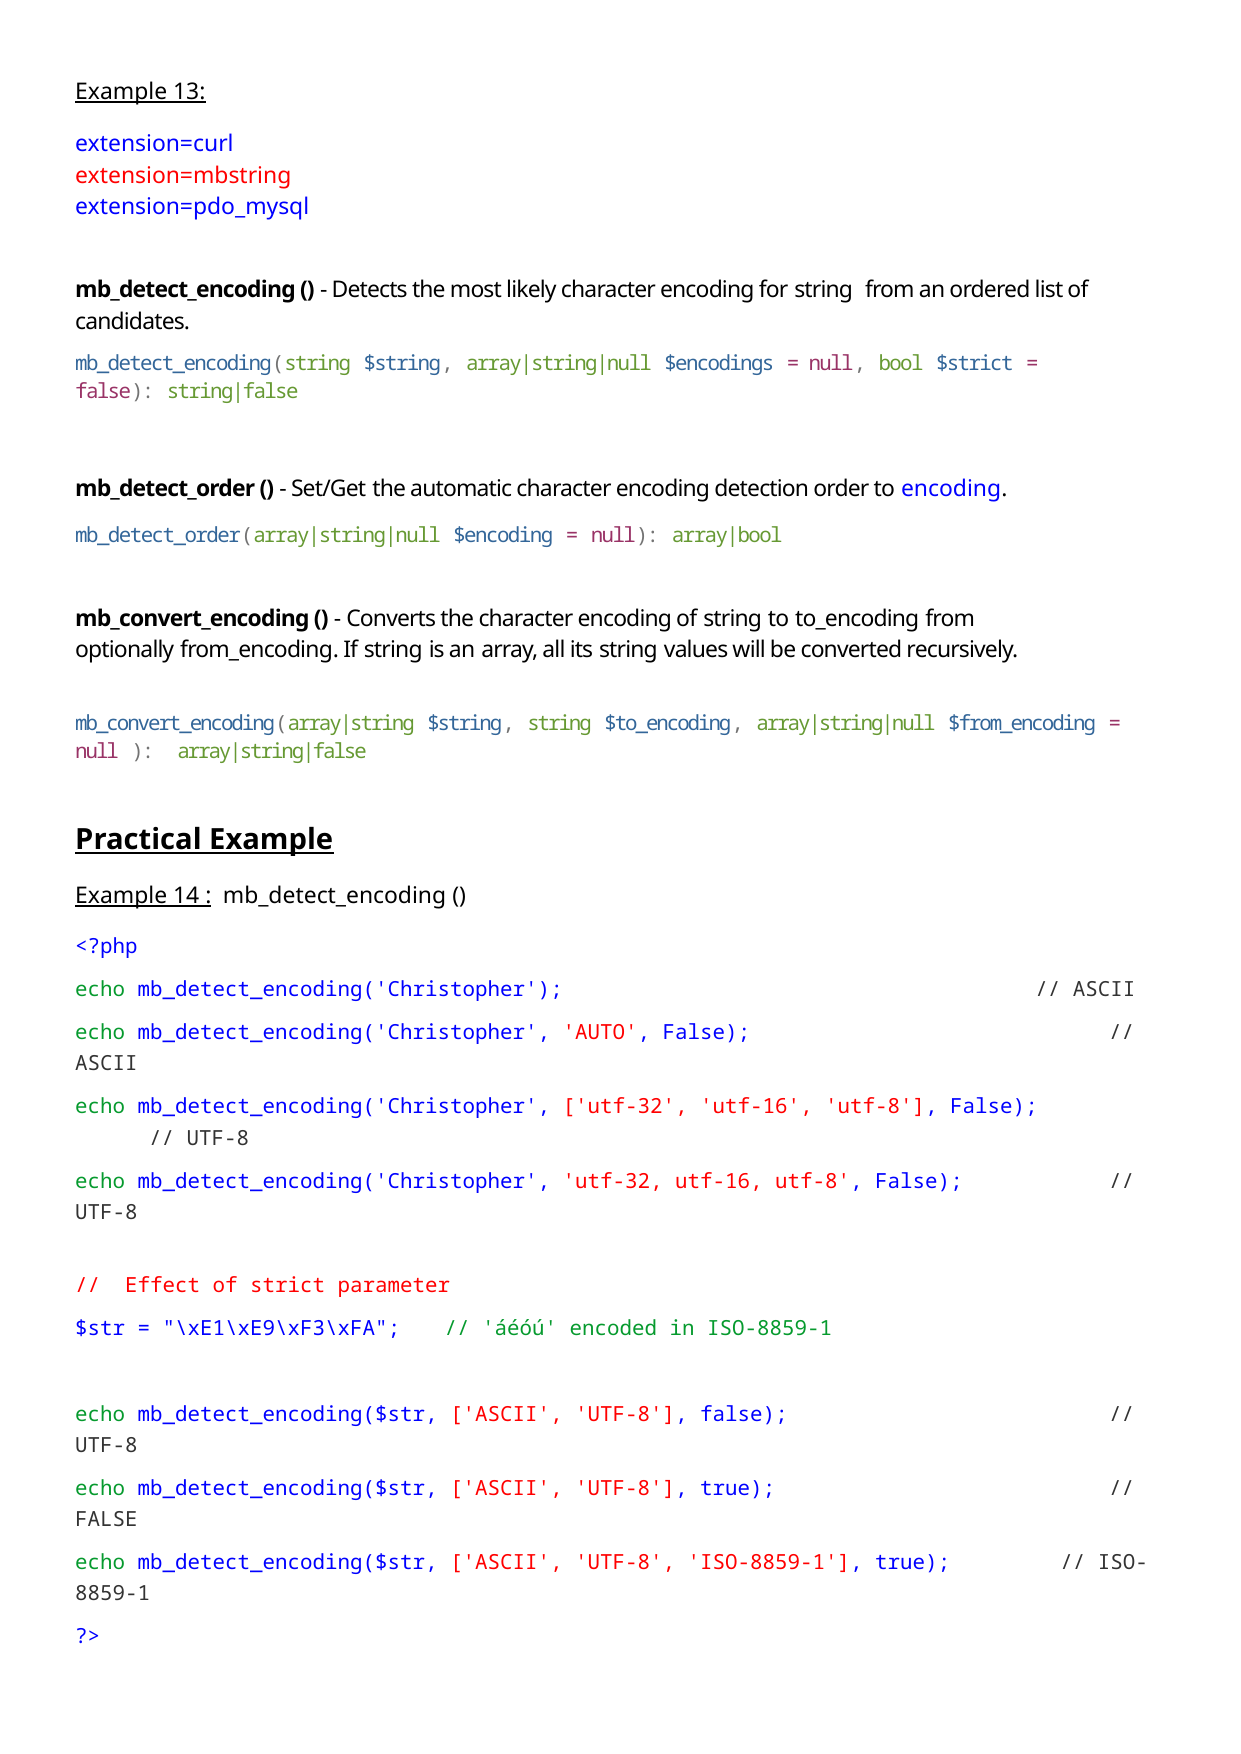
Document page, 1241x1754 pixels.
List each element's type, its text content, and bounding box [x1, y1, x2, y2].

text ?> [75, 1619, 1166, 1650]
text mb_detect_order () - Set/Get the automatic character encoding detection order to encoding. [75, 472, 1166, 503]
text // Effect of strict parameter [75, 1267, 1166, 1298]
text Example 13: [75, 75, 1166, 106]
text extension=curl [75, 127, 1166, 158]
text Practical Example [75, 818, 1166, 858]
text echo mb_detect_encoding('Christopher', ['utf-32', 'utf-16', 'utf-8'], False); // UTF-8 [75, 1089, 1166, 1151]
text mb_convert_encoding(array|string $string, string $to_encoding, array|string|null $from_encoding = null ): array|string|false [75, 708, 1166, 765]
text echo mb_detect_encoding($str, ['ASCII', 'UTF-8'], true); // FALSE [75, 1470, 1166, 1533]
text echo mb_detect_encoding('Christopher', 'AUTO', False); // ASCII [75, 1014, 1166, 1077]
text $str = "\xE1\xE9\xF3\xFA"; // 'áéóú' encoded in ISO-8859-1 [75, 1310, 1166, 1341]
text echo mb_detect_encoding($str, ['ASCII', 'UTF-8', 'ISO-8859-1'], true); // ISO-8859-1 [75, 1544, 1166, 1607]
text <?php [75, 931, 1166, 960]
text extension=mbstring [75, 158, 1166, 190]
text mb_detect_order(array|string|null $encoding = null): array|bool [75, 521, 1166, 549]
text echo mb_detect_encoding($str, ['ASCII', 'UTF-8'], false); // UTF-8 [75, 1396, 1166, 1458]
text mb_detect_encoding(string $string, array|string|null $encodings = null, bool $strict = false): string|false [75, 348, 1166, 404]
text echo mb_detect_encoding('Christopher', 'utf-32, utf-16, utf-8', False); // UTF-8 [75, 1163, 1166, 1226]
text echo mb_detect_encoding('Christopher'); // ASCII [75, 971, 1166, 1003]
subtitle mb_detect_encoding () - Detects the most likely character encoding for string from an ordered list of candidates. [75, 273, 1166, 336]
text extension=pdo_mysql [75, 190, 1166, 221]
text Example 14 : mb_detect_encoding () [75, 879, 1166, 910]
text mb_convert_encoding () - Converts the character encoding of string to to_encoding from optionally from_encoding. If string is an array, all its string values will be converted recursively. [75, 602, 1166, 665]
